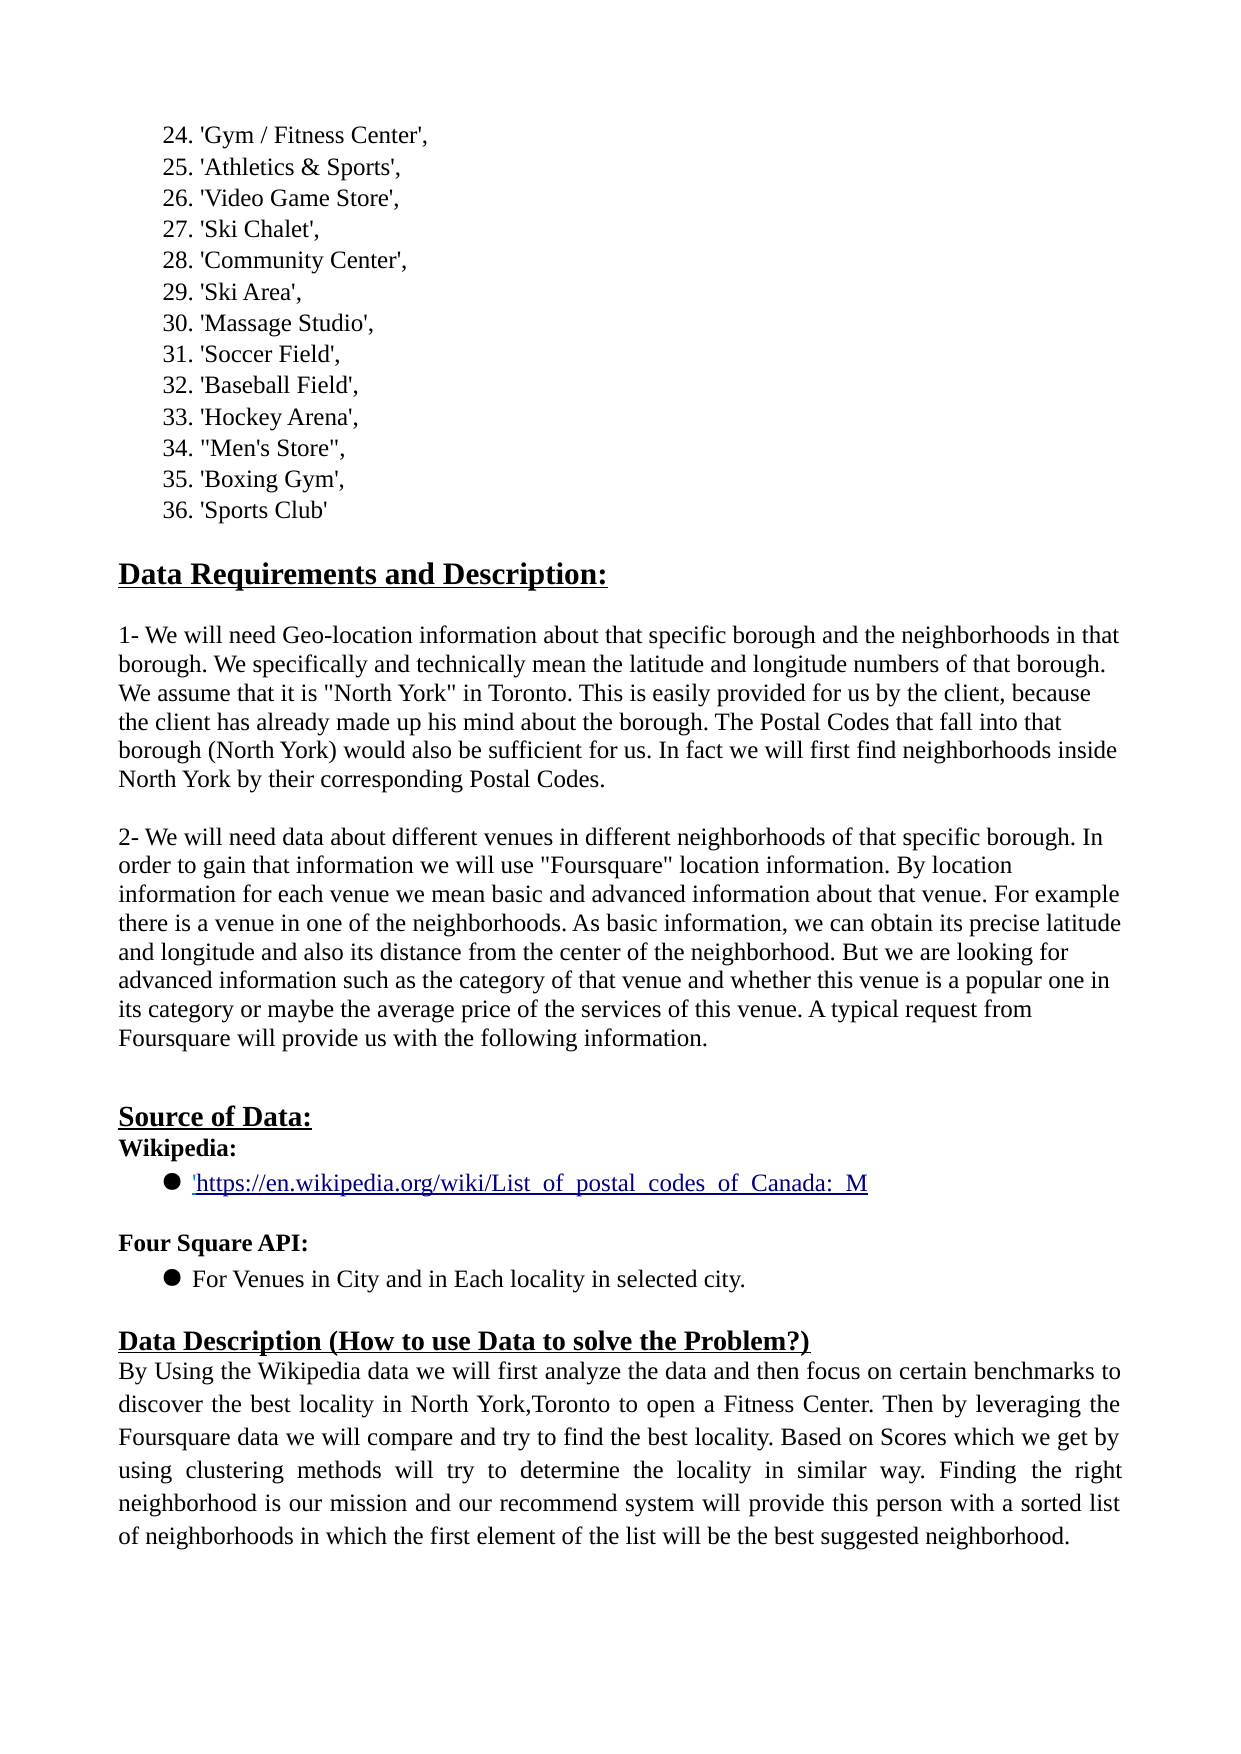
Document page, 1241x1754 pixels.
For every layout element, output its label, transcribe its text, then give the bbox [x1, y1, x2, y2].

list 'Gym / Fitness Center', [162, 118, 1122, 149]
text By Using the Wikipedia data we will first analyze the data and then focus on certain benchmarks to discover the best locality in North York,Toronto to open a Fitness Center. Then by leveraging the Foursquare data we will compare and try to find the best locality. Based on Scores which we get by using clustering methods will try to determine the locality in similar way. Finding the right neighborhood is our mission and our recommend system will provide this person with a sorted list of neighborhoods in which the first element of the list will be the best suggested neighborhood. [118, 1356, 1122, 1550]
list 'Ski Area', [162, 274, 1122, 306]
text Four Square API: [118, 1228, 1122, 1257]
list 'Boxing Gym', [162, 462, 1122, 493]
subtitle Data Requirements and Description: [118, 556, 1122, 592]
list "Men's Store", [162, 431, 1122, 462]
list 'Community Center', [162, 243, 1122, 274]
list 'Massage Studio', [162, 306, 1122, 337]
subtitle Source of Data: [118, 1099, 1122, 1133]
list 'Hockey Arena', [162, 399, 1122, 431]
list 'Baseball Field', [162, 368, 1122, 399]
list 'Video Game Store', [162, 181, 1122, 212]
text Wikipedia: [118, 1133, 1122, 1161]
subtitle 1- We will need Geo-location information about that specific borough and the neighborhoods in that borough. We specifically and technically mean the latitude and longitude numbers of that borough. We assume that it is "North York" in Toronto. This is easily provided for us by the client, because the client has already made up his mind about the borough. The Postal Codes that fall into that borough (North York) would also be sufficient for us. In fact we will first find neighborhoods inside North York by their corresponding Postal Codes. [118, 620, 1122, 793]
list 'Ski Chalet', [162, 212, 1122, 243]
subtitle Data Description (How to use Data to solve the Problem?) [118, 1324, 1122, 1356]
list 'Athletics & Sports', [162, 149, 1122, 181]
list For Venues in City and in Each locality in selected city. [162, 1261, 1122, 1292]
list 'Sports Club' [162, 493, 1122, 524]
list 'Soccer Field', [162, 337, 1122, 368]
list 'https://en.wikipedia.org/wiki/List_of_postal_codes_of_Canada:_M [162, 1166, 1122, 1197]
subtitle 2- We will need data about different venues in different neighborhoods of that specific borough. In order to gain that information we will use "Foursquare" location information. By location information for each venue we mean basic and advanced information about that venue. For example there is a venue in one of the neighborhoods. As basic information, we can obtain its precise latitude and longitude and also its distance from the center of the neighborhood. But we are looking for advanced information such as the category of that venue and whether this venue is a popular one in its category or maybe the average price of the services of this venue. A typical request from Foursquare will provide us with the following information. [118, 822, 1122, 1052]
